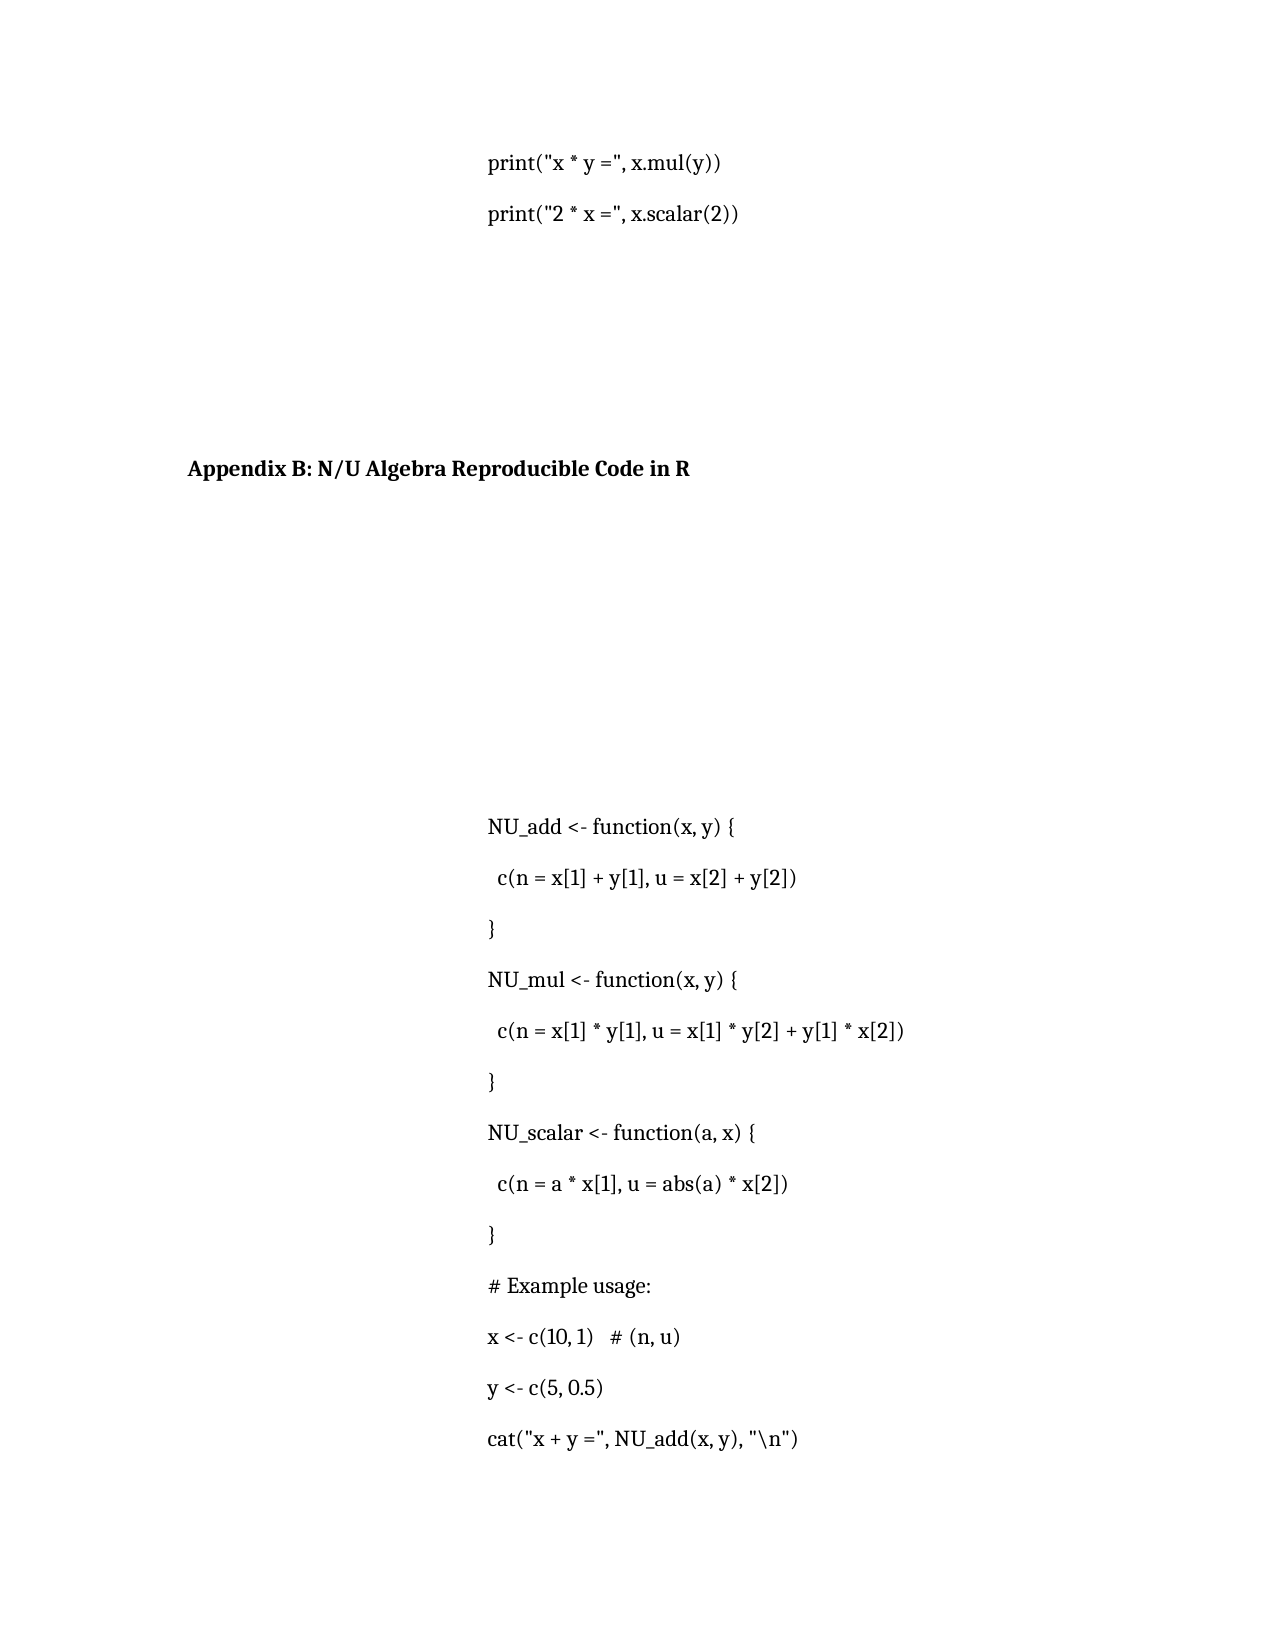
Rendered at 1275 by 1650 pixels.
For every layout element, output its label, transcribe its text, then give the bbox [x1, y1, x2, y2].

text y <- c(5, 0.5) [487, 1375, 1087, 1401]
text } [487, 1069, 1087, 1095]
text cat("x + y =", NU_add(x, y), "\n") [487, 1426, 1087, 1452]
text # Example usage: [487, 1273, 1087, 1299]
text NU_add <- function(x, y) { [187, 813, 1087, 840]
text } [487, 916, 1087, 942]
text c(n = x[1] * y[1], u = x[1] * y[2] + y[1] * x[2]) [487, 1018, 1087, 1044]
text x <- c(10, 1) # (n, u) [487, 1324, 1087, 1350]
text } [487, 1222, 1087, 1248]
text c(n = x[1] + y[1], u = x[2] + y[2]) [487, 864, 1087, 891]
text NU_scalar <- function(a, x) { [487, 1120, 1087, 1146]
text print("2 * x =", x.scalar(2)) [487, 201, 1087, 227]
text NU_mul <- function(x, y) { [487, 967, 1087, 993]
text c(n = a * x[1], u = abs(a) * x[2]) [487, 1171, 1087, 1197]
text print("x * y =", x.mul(y)) [487, 150, 1087, 176]
text Appendix B: N/U Algebra Reproducible Code in R [187, 456, 1087, 483]
